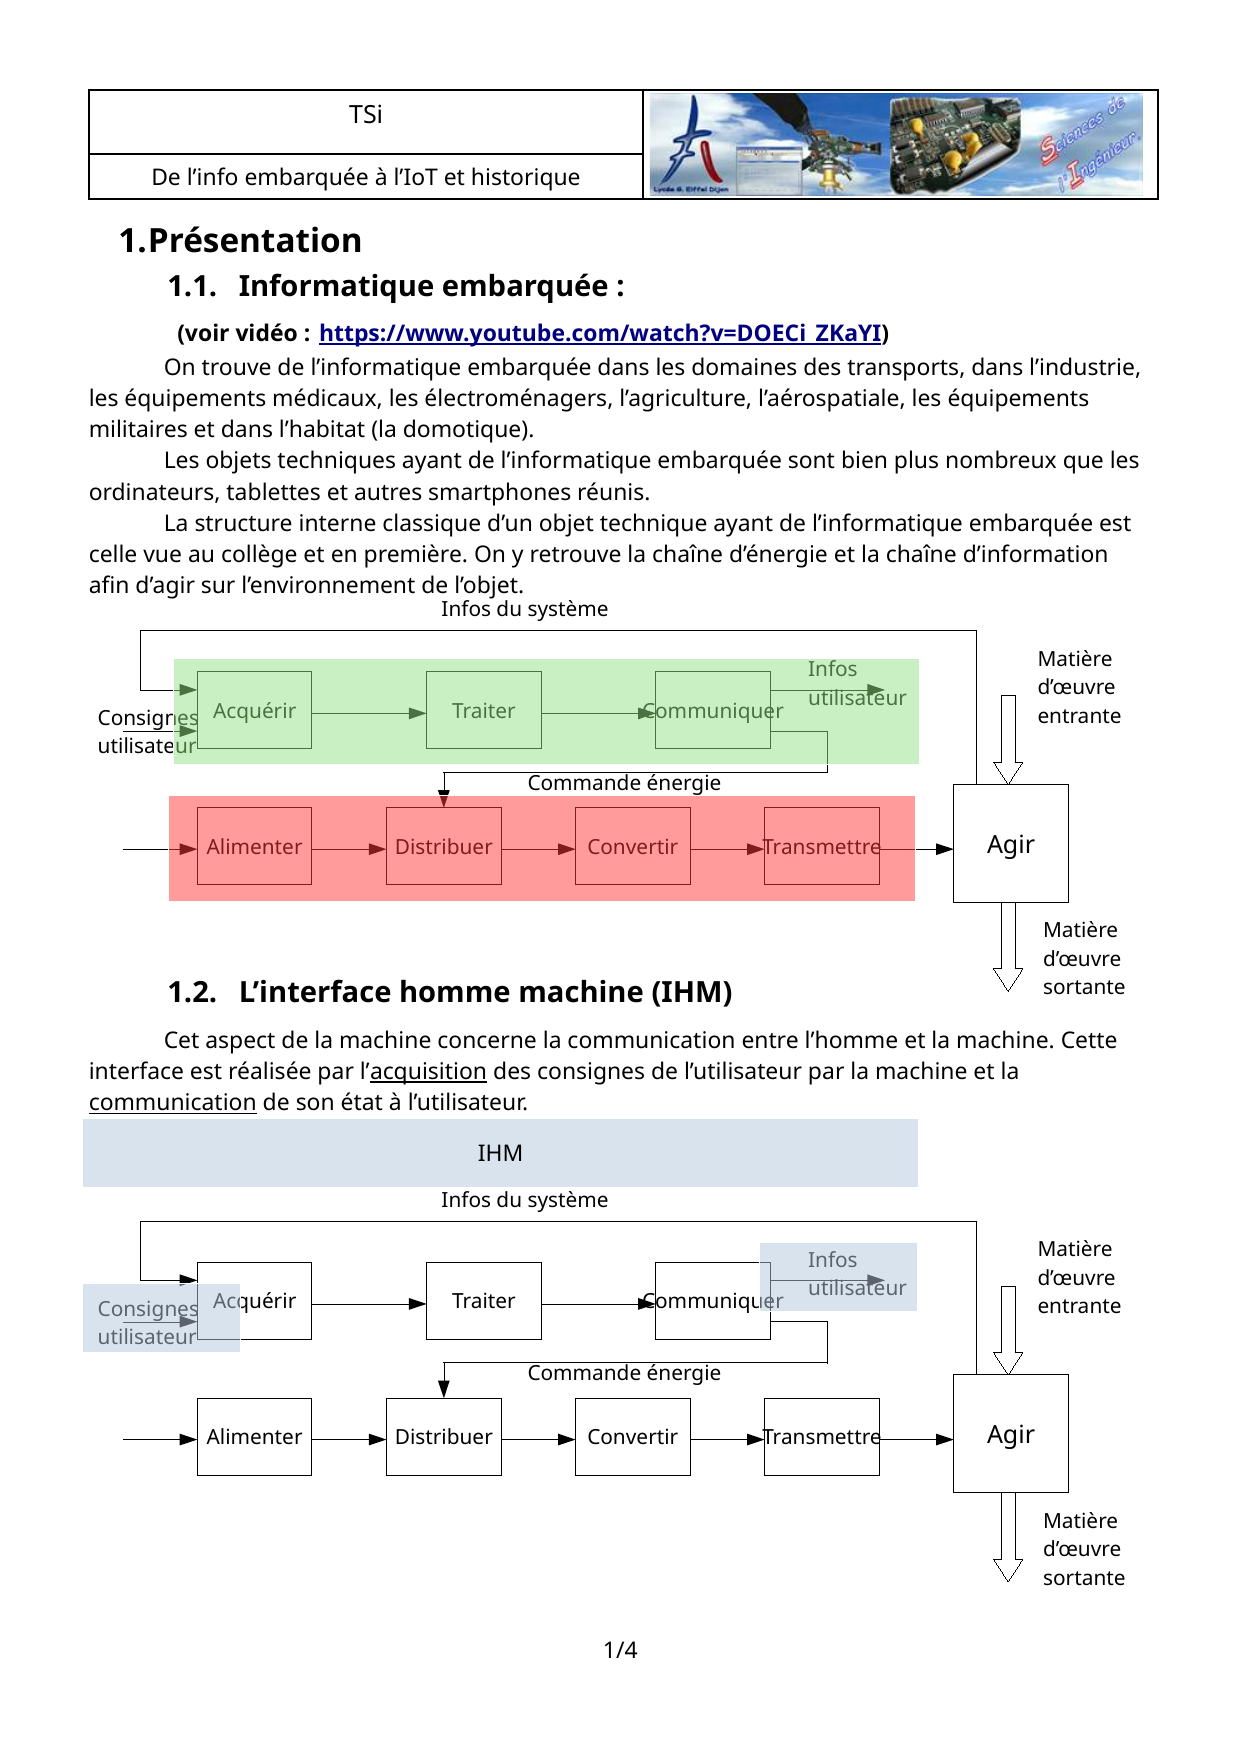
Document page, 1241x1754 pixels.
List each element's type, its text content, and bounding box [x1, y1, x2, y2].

text On trouve de l’informatique embarquée dans les domaines des transports, dans l’industrie, les équipements médicaux, les électroménagers, l’agriculture, l’aérospatiale, les équipements militaires et dans l’habitat (la domotique). [88, 351, 1152, 444]
subtitle L’interface homme machine (IHM) [167, 972, 1152, 1011]
subtitle Présentation [118, 217, 1152, 263]
text La structure interne classique d’un objet technique ayant de l’informatique embarquée est celle vue au collège et en première. On y retrouve la chaîne d’énergie et la chaîne d’information afin d’agir sur l’environnement de l’objet. [88, 507, 1152, 601]
picture [649, 93, 1143, 196]
subtitle Informatique embarquée : [167, 266, 1152, 305]
subtitle (voir vidéo : https://www.youtube.com/watch?v=DOECi_ZKaYI) [118, 305, 1152, 351]
text Cet aspect de la machine concerne la communication entre l’homme et la machine. Cette interface est réalisée par l’acquisition des consignes de l’utilisateur par la machine et la communication de son état à l’utilisateur. [88, 1024, 1152, 1117]
text Les objets techniques ayant de l’informatique embarquée sont bien plus nombreux que les ordinateurs, tablettes et autres smartphones réunis. [88, 444, 1152, 507]
